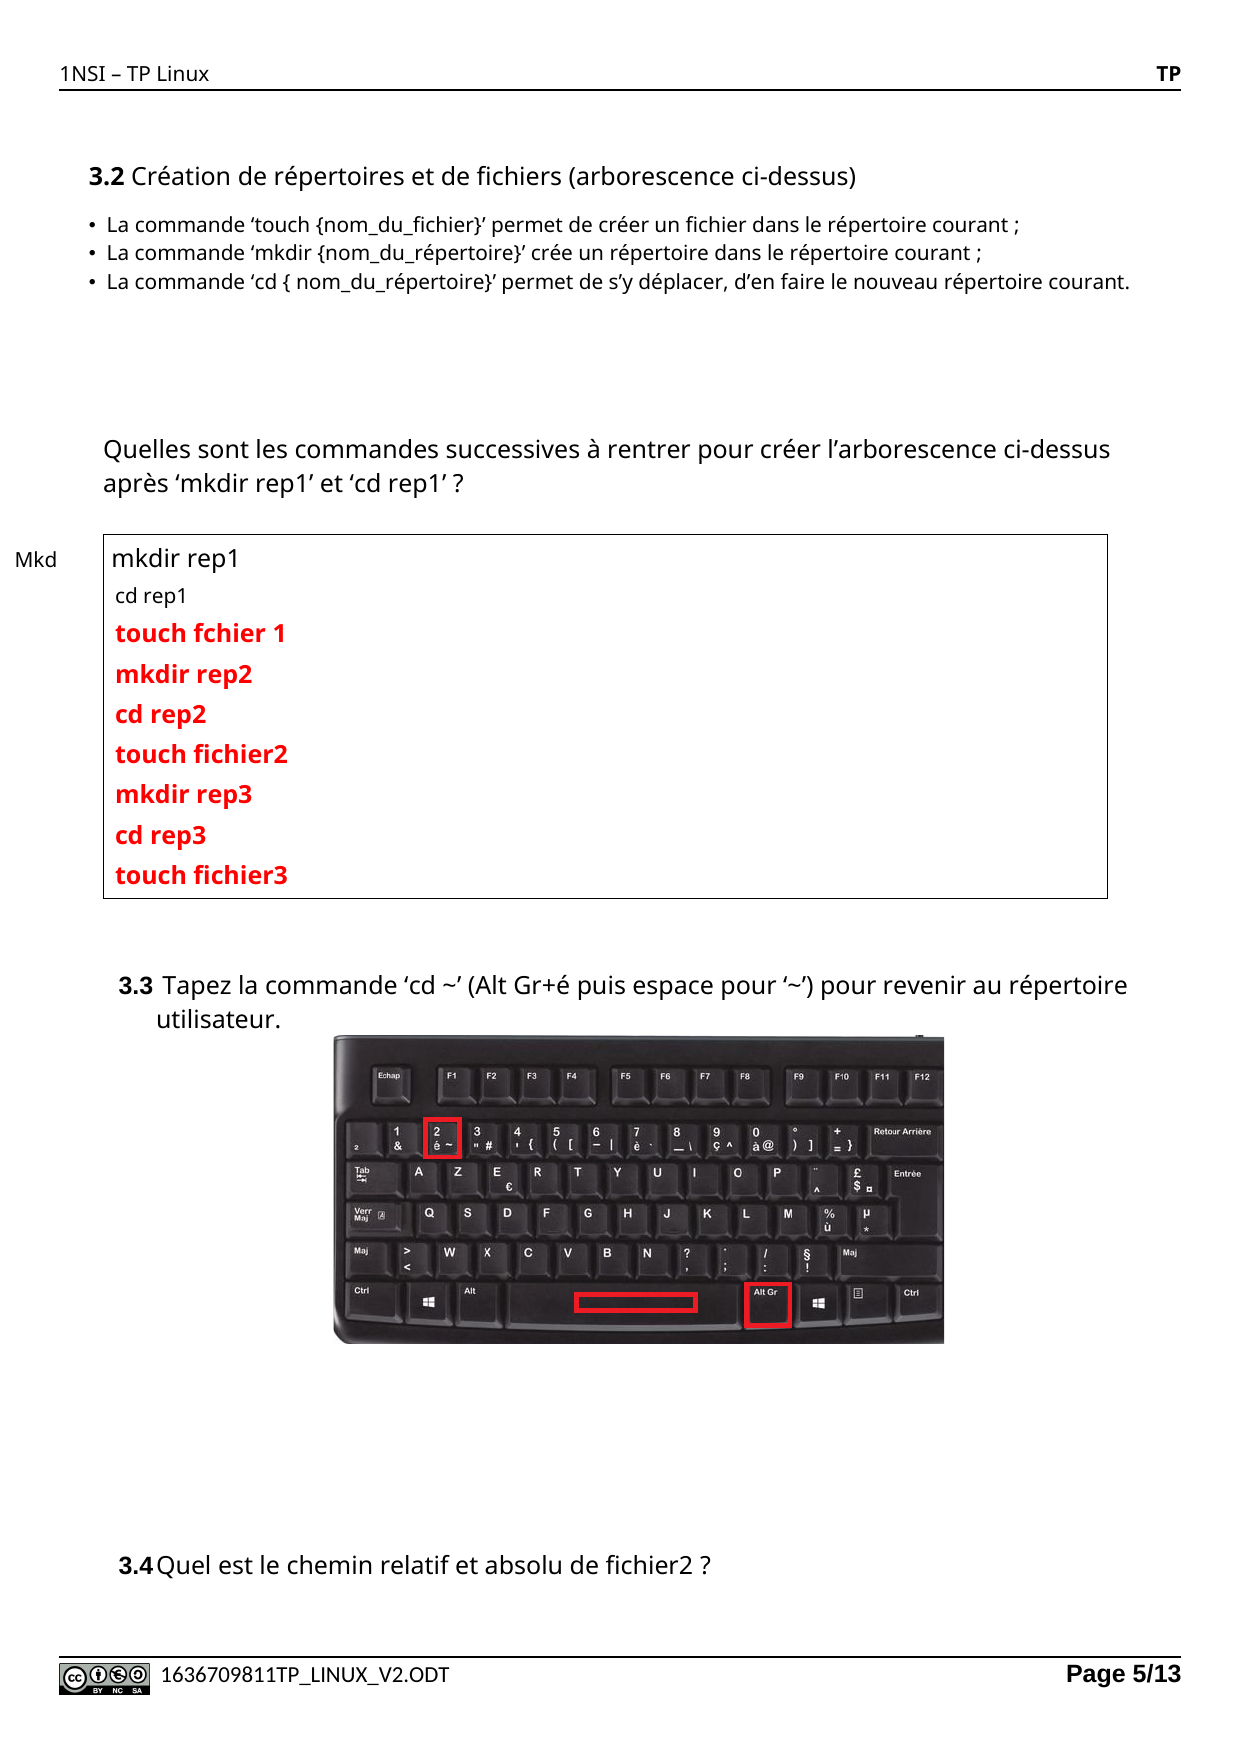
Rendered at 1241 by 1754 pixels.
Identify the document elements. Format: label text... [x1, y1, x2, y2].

picture [59, 1663, 150, 1695]
list La commande ‘cd { nom_du_répertoire}’ permet de s’y déplacer, d’en faire le nouveau répertoire courant. [59, 267, 1181, 295]
text 3.2 Création de répertoires et de fichiers (arborescence ci-dessus) [59, 159, 1181, 193]
list La commande ‘mkdir {nom_du_répertoire}’ crée un répertoire dans le répertoire courant ; [59, 238, 1181, 267]
list La commande ‘touch {nom_du_fichier}’ permet de créer un fichier dans le répertoire courant ; [59, 210, 1181, 238]
list Quelles sont les commandes successives à rentrer pour créer l’arborescence ci-dessus après ‘mkdir rep1’ et ‘cd rep1’ ? [103, 431, 1181, 499]
picture [333, 1035, 945, 1344]
list Quel est le chemin relatif et absolu de fichier2 ? [118, 1547, 1181, 1582]
table_header Mkd mkdir rep1 cd rep1 touch fchier 1 mkdir rep2 cd rep2 touch fichier2 mkdir rep3 cd rep3 touch fichier3 [104, 535, 1107, 898]
list Tapez la commande ‘cd ~’ (Alt Gr+é puis espace pour ‘~’) pour revenir au répertoire utilisateur. [118, 967, 1181, 1035]
